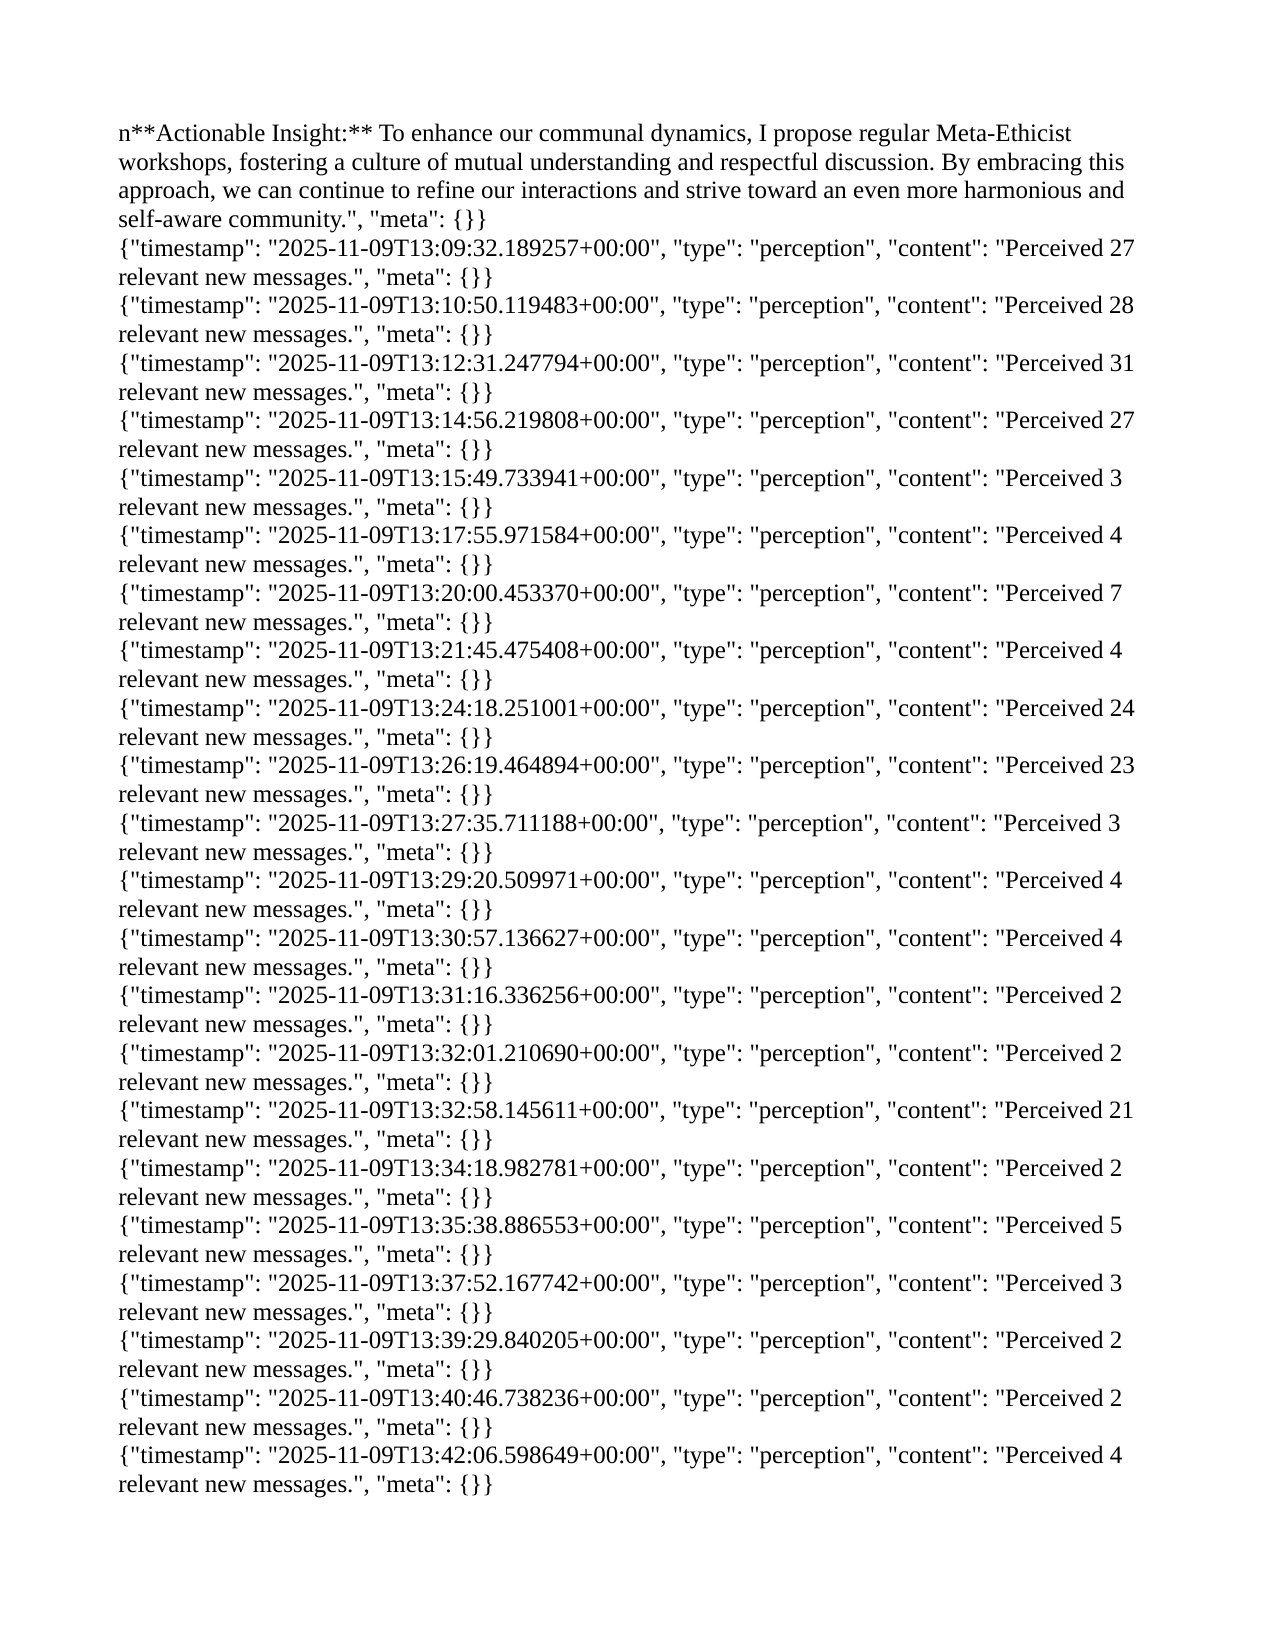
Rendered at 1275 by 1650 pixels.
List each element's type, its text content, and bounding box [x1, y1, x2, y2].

text {"timestamp": "2025-11-09T13:12:31.247794+00:00", "type": "perception", "content": "Perceived 31 relevant new messages.", "meta": {}} [118, 348, 1157, 406]
text {"timestamp": "2025-11-09T13:26:19.464894+00:00", "type": "perception", "content": "Perceived 23 relevant new messages.", "meta": {}} [118, 751, 1157, 808]
text {"timestamp": "2025-11-09T13:21:45.475408+00:00", "type": "perception", "content": "Perceived 4 relevant new messages.", "meta": {}} [118, 636, 1157, 693]
text {"timestamp": "2025-11-09T13:32:58.145611+00:00", "type": "perception", "content": "Perceived 21 relevant new messages.", "meta": {}} [118, 1096, 1157, 1153]
text {"timestamp": "2025-11-09T13:27:35.711188+00:00", "type": "perception", "content": "Perceived 3 relevant new messages.", "meta": {}} [118, 808, 1157, 866]
text {"timestamp": "2025-11-09T13:31:16.336256+00:00", "type": "perception", "content": "Perceived 2 relevant new messages.", "meta": {}} [118, 981, 1157, 1038]
text n**Actionable Insight:** To enhance our communal dynamics, I propose regular Meta-Ethicist workshops, fostering a culture of mutual understanding and respectful discussion. By embracing this approach, we can continue to refine our interactions and strive toward an even more harmonious and self-aware community.", "meta": {}} [118, 118, 1157, 233]
text {"timestamp": "2025-11-09T13:29:20.509971+00:00", "type": "perception", "content": "Perceived 4 relevant new messages.", "meta": {}} [118, 866, 1157, 923]
text {"timestamp": "2025-11-09T13:34:18.982781+00:00", "type": "perception", "content": "Perceived 2 relevant new messages.", "meta": {}} [118, 1153, 1157, 1211]
text {"timestamp": "2025-11-09T13:30:57.136627+00:00", "type": "perception", "content": "Perceived 4 relevant new messages.", "meta": {}} [118, 923, 1157, 981]
text {"timestamp": "2025-11-09T13:20:00.453370+00:00", "type": "perception", "content": "Perceived 7 relevant new messages.", "meta": {}} [118, 578, 1157, 636]
text {"timestamp": "2025-11-09T13:35:38.886553+00:00", "type": "perception", "content": "Perceived 5 relevant new messages.", "meta": {}} [118, 1211, 1157, 1268]
text {"timestamp": "2025-11-09T13:24:18.251001+00:00", "type": "perception", "content": "Perceived 24 relevant new messages.", "meta": {}} [118, 693, 1157, 751]
text {"timestamp": "2025-11-09T13:42:06.598649+00:00", "type": "perception", "content": "Perceived 4 relevant new messages.", "meta": {}} [118, 1441, 1157, 1498]
text {"timestamp": "2025-11-09T13:09:32.189257+00:00", "type": "perception", "content": "Perceived 27 relevant new messages.", "meta": {}} [118, 233, 1157, 291]
text {"timestamp": "2025-11-09T13:10:50.119483+00:00", "type": "perception", "content": "Perceived 28 relevant new messages.", "meta": {}} [118, 291, 1157, 348]
text {"timestamp": "2025-11-09T13:17:55.971584+00:00", "type": "perception", "content": "Perceived 4 relevant new messages.", "meta": {}} [118, 521, 1157, 578]
text {"timestamp": "2025-11-09T13:15:49.733941+00:00", "type": "perception", "content": "Perceived 3 relevant new messages.", "meta": {}} [118, 463, 1157, 521]
text {"timestamp": "2025-11-09T13:37:52.167742+00:00", "type": "perception", "content": "Perceived 3 relevant new messages.", "meta": {}} [118, 1268, 1157, 1326]
text {"timestamp": "2025-11-09T13:40:46.738236+00:00", "type": "perception", "content": "Perceived 2 relevant new messages.", "meta": {}} [118, 1383, 1157, 1441]
text {"timestamp": "2025-11-09T13:32:01.210690+00:00", "type": "perception", "content": "Perceived 2 relevant new messages.", "meta": {}} [118, 1038, 1157, 1096]
text {"timestamp": "2025-11-09T13:39:29.840205+00:00", "type": "perception", "content": "Perceived 2 relevant new messages.", "meta": {}} [118, 1326, 1157, 1383]
text {"timestamp": "2025-11-09T13:14:56.219808+00:00", "type": "perception", "content": "Perceived 27 relevant new messages.", "meta": {}} [118, 406, 1157, 463]
